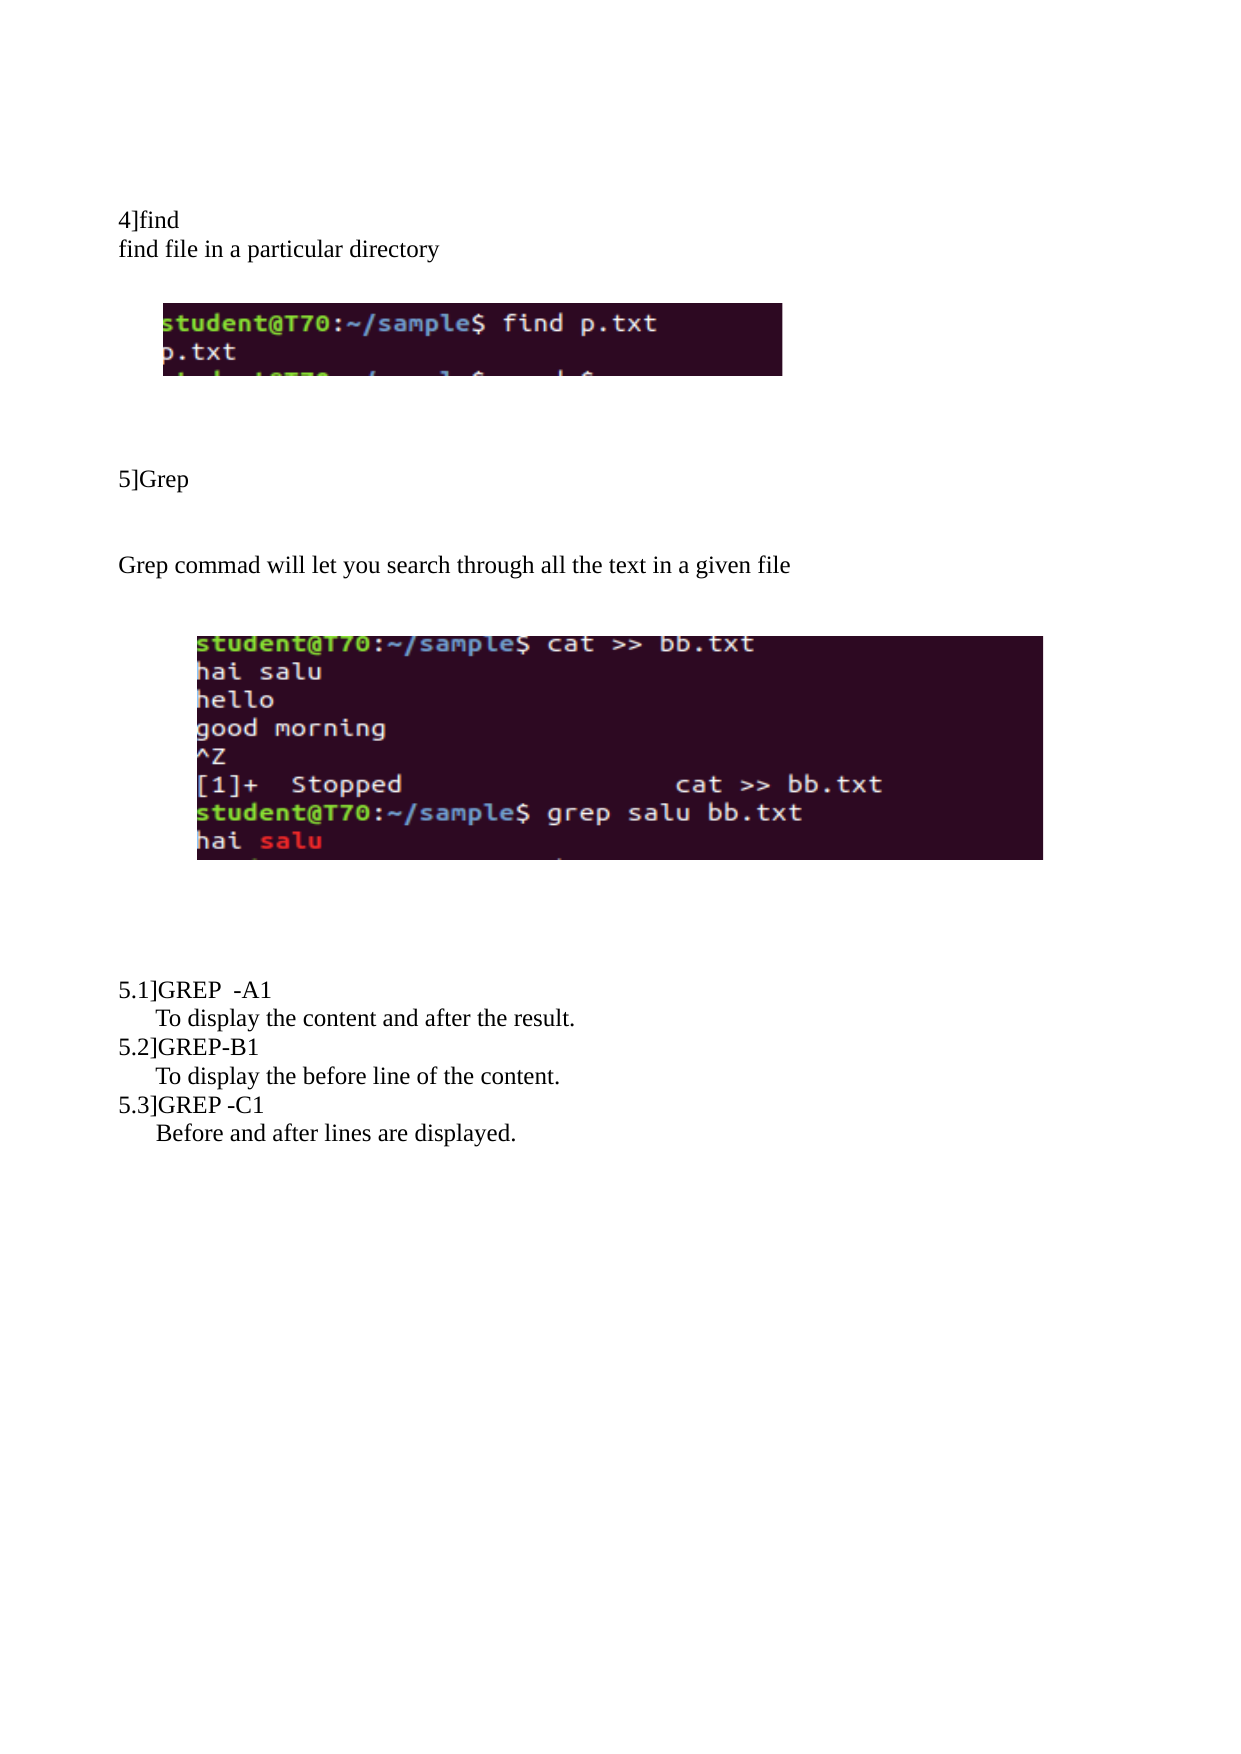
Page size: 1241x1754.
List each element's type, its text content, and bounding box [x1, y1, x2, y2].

picture [197, 636, 1044, 860]
text 5.2]GREP-B1 [118, 1032, 1122, 1061]
text find file in a particular directory [118, 234, 1122, 263]
text To display the content and after the result. [118, 1003, 1122, 1032]
picture [163, 303, 783, 376]
text 5.1]GREP -A1 [118, 975, 1122, 1003]
text Grep commad will let you search through all the text in a given file [118, 550, 1122, 579]
text To display the before line of the content. [118, 1061, 1122, 1090]
text 5.3]GREP -C1 [118, 1090, 1122, 1118]
text 4]find [118, 205, 1122, 234]
text Before and after lines are displayed. [118, 1118, 1122, 1147]
text 5]Grep [118, 464, 1122, 493]
